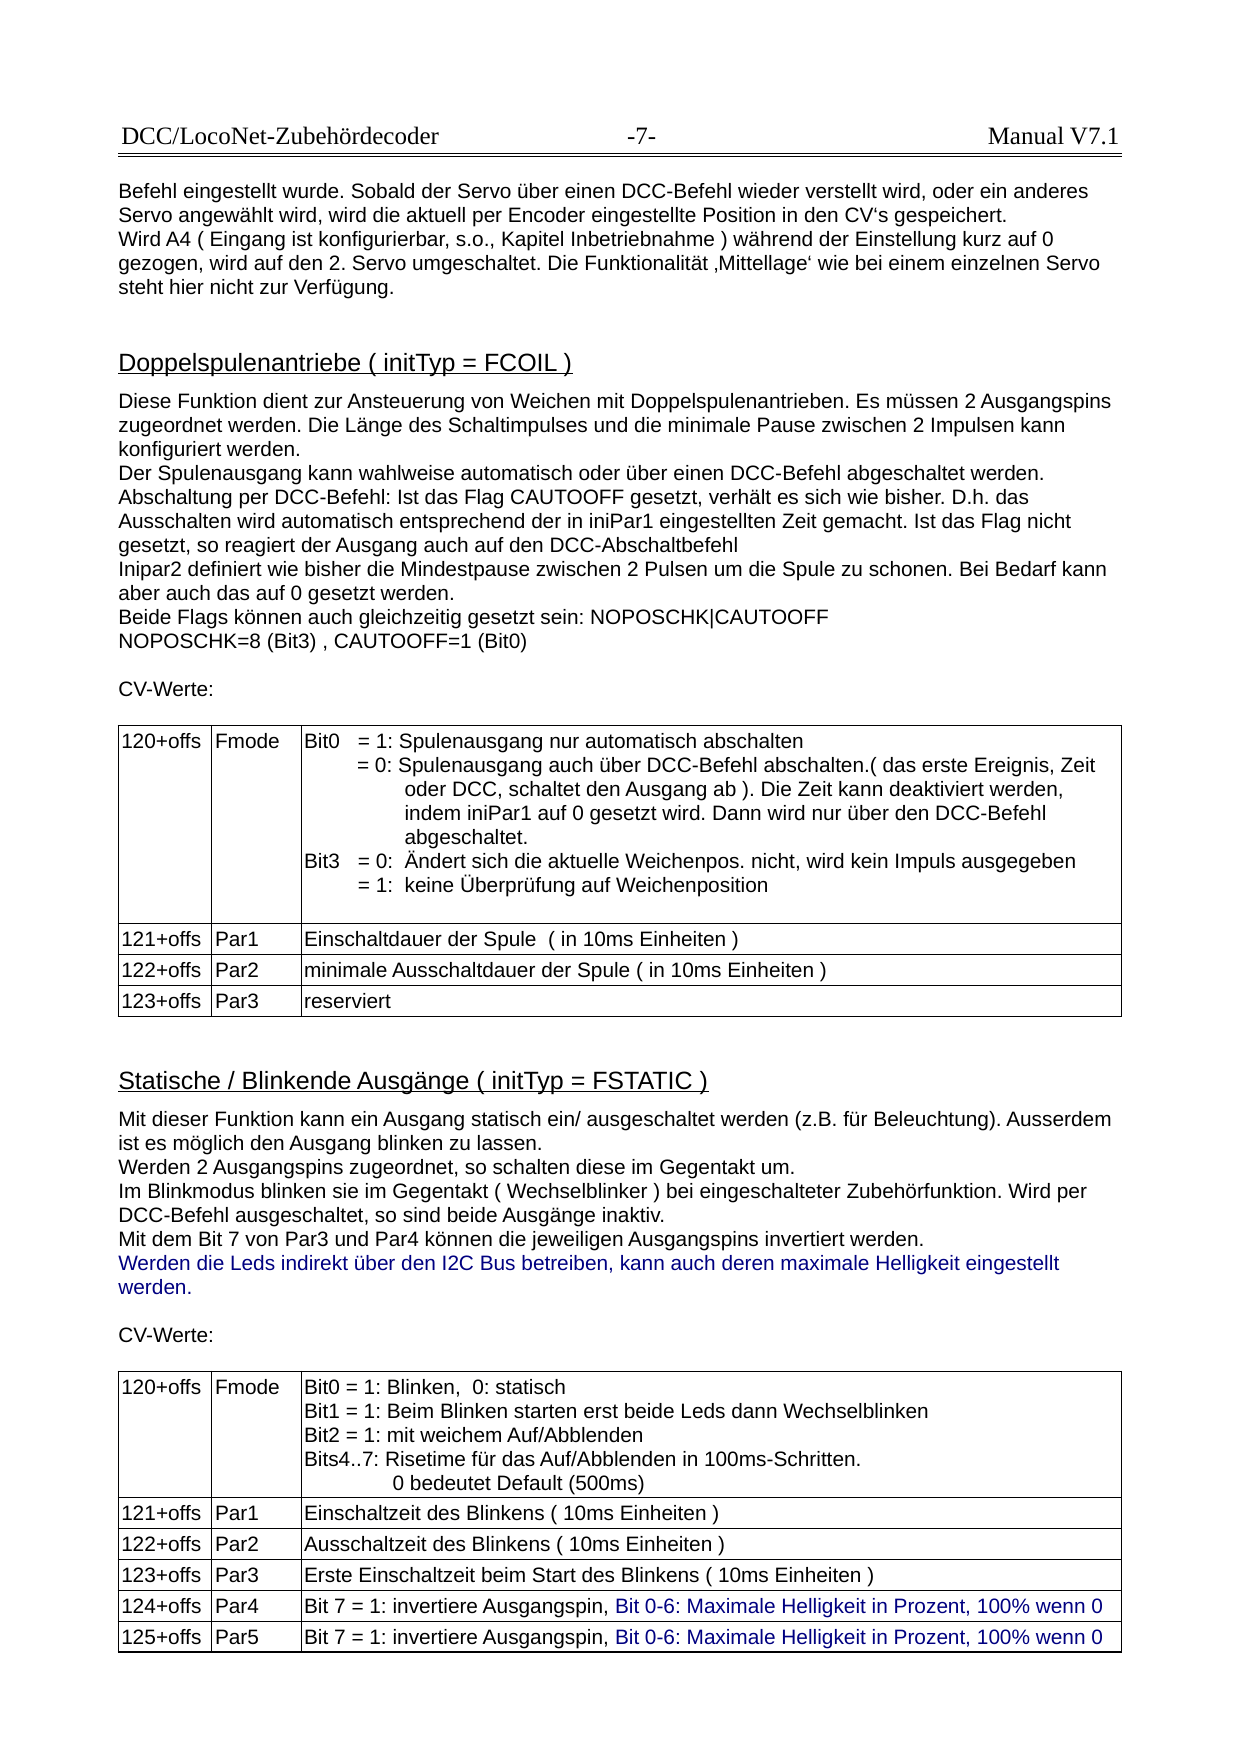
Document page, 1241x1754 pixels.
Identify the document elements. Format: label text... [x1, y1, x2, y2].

table_header 120+offs [119, 726, 211, 923]
text CV-Werte: [118, 677, 1122, 701]
table_header 120+offs [119, 1372, 211, 1497]
table_cell 122+offs [119, 955, 211, 985]
table_cell 121+offs [119, 1498, 211, 1528]
text Werden die Leds indirekt über den I2C Bus betreiben, kann auch deren maximale Helligkeit eingestellt werden. [118, 1251, 1122, 1299]
table_cell 123+offs [119, 986, 211, 1016]
text Der Spulenausgang kann wahlweise automatisch oder über einen DCC-Befehl abgeschaltet werden. [118, 461, 1122, 485]
table_cell Par4 [212, 1591, 301, 1621]
table_header Fmode [212, 1372, 301, 1497]
text Mit dieser Funktion kann ein Ausgang statisch ein/ ausgeschaltet werden (z.B. für Beleuchtung). Ausserdem ist es möglich den Ausgang blinken zu lassen. [118, 1107, 1122, 1155]
text Befehl eingestellt wurde. Sobald der Servo über einen DCC-Befehl wieder verstellt wird, oder ein anderes Servo angewählt wird, wird die aktuell per Encoder eingestellte Position in den CV‘s gespeichert. [118, 179, 1122, 227]
table_header Bit0 = 1: Spulenausgang nur automatisch abschalten = 0: Spulenausgang auch über DCC-Befehl abschalten.( das erste Ereignis, Zeit oder DCC, schaltet den Ausgang ab ). Die Zeit kann deaktiviert werden, indem iniPar1 auf 0 gesetzt wird. Dann wird nur über den DCC-Befehl abgeschaltet. Bit3 = 0: Ändert sich die aktuelle Weichenpos. nicht, wird kein Impuls ausgegeben = 1: keine Überprüfung auf Weichenposition [302, 726, 1121, 923]
table_cell Ausschaltzeit des Blinkens ( 10ms Einheiten ) [302, 1529, 1121, 1559]
table_cell 123+offs [119, 1560, 211, 1590]
table_cell minimale Ausschaltdauer der Spule ( in 10ms Einheiten ) [302, 955, 1121, 985]
table_cell reserviert [302, 986, 1121, 1016]
text Mit dem Bit 7 von Par3 und Par4 können die jeweiligen Ausgangspins invertiert werden. [118, 1227, 1122, 1251]
text Abschaltung per DCC-Befehl: Ist das Flag CAUTOOFF gesetzt, verhält es sich wie bisher. D.h. das Ausschalten wird automatisch entsprechend der in iniPar1 eingestellten Zeit gemacht. Ist das Flag nicht gesetzt, so reagiert der Ausgang auch auf den DCC-Abschaltbefehl Inipar2 definiert wie bisher die Mindestpause zwischen 2 Pulsen um die Spule zu schonen. Bei Bedarf kann aber auch das auf 0 gesetzt werden. Beide Flags können auch gleichzeitig gesetzt sein: NOPOSCHK|CAUTOOFF NOPOSCHK=8 (Bit3) , CAUTOOFF=1 (Bit0) [118, 485, 1122, 653]
table_cell Par1 [212, 924, 301, 954]
text Im Blinkmodus blinken sie im Gegentakt ( Wechselblinker ) bei eingeschalteter Zubehörfunktion. Wird per DCC-Befehl ausgeschaltet, so sind beide Ausgänge inaktiv. [118, 1179, 1122, 1227]
subtitle Statische / Blinkende Ausgänge ( initTyp = FSTATIC ) [118, 1066, 1122, 1094]
subtitle Doppelspulenantriebe ( initTyp = FCOIL ) [118, 348, 1122, 377]
table_header Fmode [212, 726, 301, 923]
table_cell 121+offs [119, 924, 211, 954]
table_cell 122+offs [119, 1529, 211, 1559]
table_cell Einschaltdauer der Spule ( in 10ms Einheiten ) [302, 924, 1121, 954]
table_cell Erste Einschaltzeit beim Start des Blinkens ( 10ms Einheiten ) [302, 1560, 1121, 1590]
table_cell Einschaltzeit des Blinkens ( 10ms Einheiten ) [302, 1498, 1121, 1528]
table_cell Par5 [212, 1622, 301, 1651]
text Diese Funktion dient zur Ansteuerung von Weichen mit Doppelspulenantrieben. Es müssen 2 Ausgangspins zugeordnet werden. Die Länge des Schaltimpulses und die minimale Pause zwischen 2 Impulsen kann konfiguriert werden. [118, 389, 1122, 461]
table_cell Par3 [212, 986, 301, 1016]
table_cell Par1 [212, 1498, 301, 1528]
text Wird A4 ( Eingang ist konfigurierbar, s.o., Kapitel Inbetriebnahme ) während der Einstellung kurz auf 0 gezogen, wird auf den 2. Servo umgeschaltet. Die Funktionalität ‚Mittellage‘ wie bei einem einzelnen Servo steht hier nicht zur Verfügung. [118, 227, 1122, 299]
table_cell Par2 [212, 955, 301, 985]
table_header Bit0 = 1: Blinken, 0: statisch Bit1 = 1: Beim Blinken starten erst beide Leds dann Wechselblinken Bit2 = 1: mit weichem Auf/Abblenden Bits4..7: Risetime für das Auf/Abblenden in 100ms-Schritten. 0 bedeutet Default (500ms) [302, 1372, 1121, 1497]
table_cell 125+offs [119, 1622, 211, 1651]
table_cell Par3 [212, 1560, 301, 1590]
text Werden 2 Ausgangspins zugeordnet, so schalten diese im Gegentakt um. [118, 1155, 1122, 1179]
table_cell Bit 7 = 1: invertiere Ausgangspin, Bit 0-6: Maximale Helligkeit in Prozent, 100% wenn 0 [302, 1622, 1121, 1651]
table_cell Bit 7 = 1: invertiere Ausgangspin, Bit 0-6: Maximale Helligkeit in Prozent, 100% wenn 0 [302, 1591, 1121, 1621]
table_cell 124+offs [119, 1591, 211, 1621]
text CV-Werte: [118, 1323, 1122, 1347]
table_cell Par2 [212, 1529, 301, 1559]
